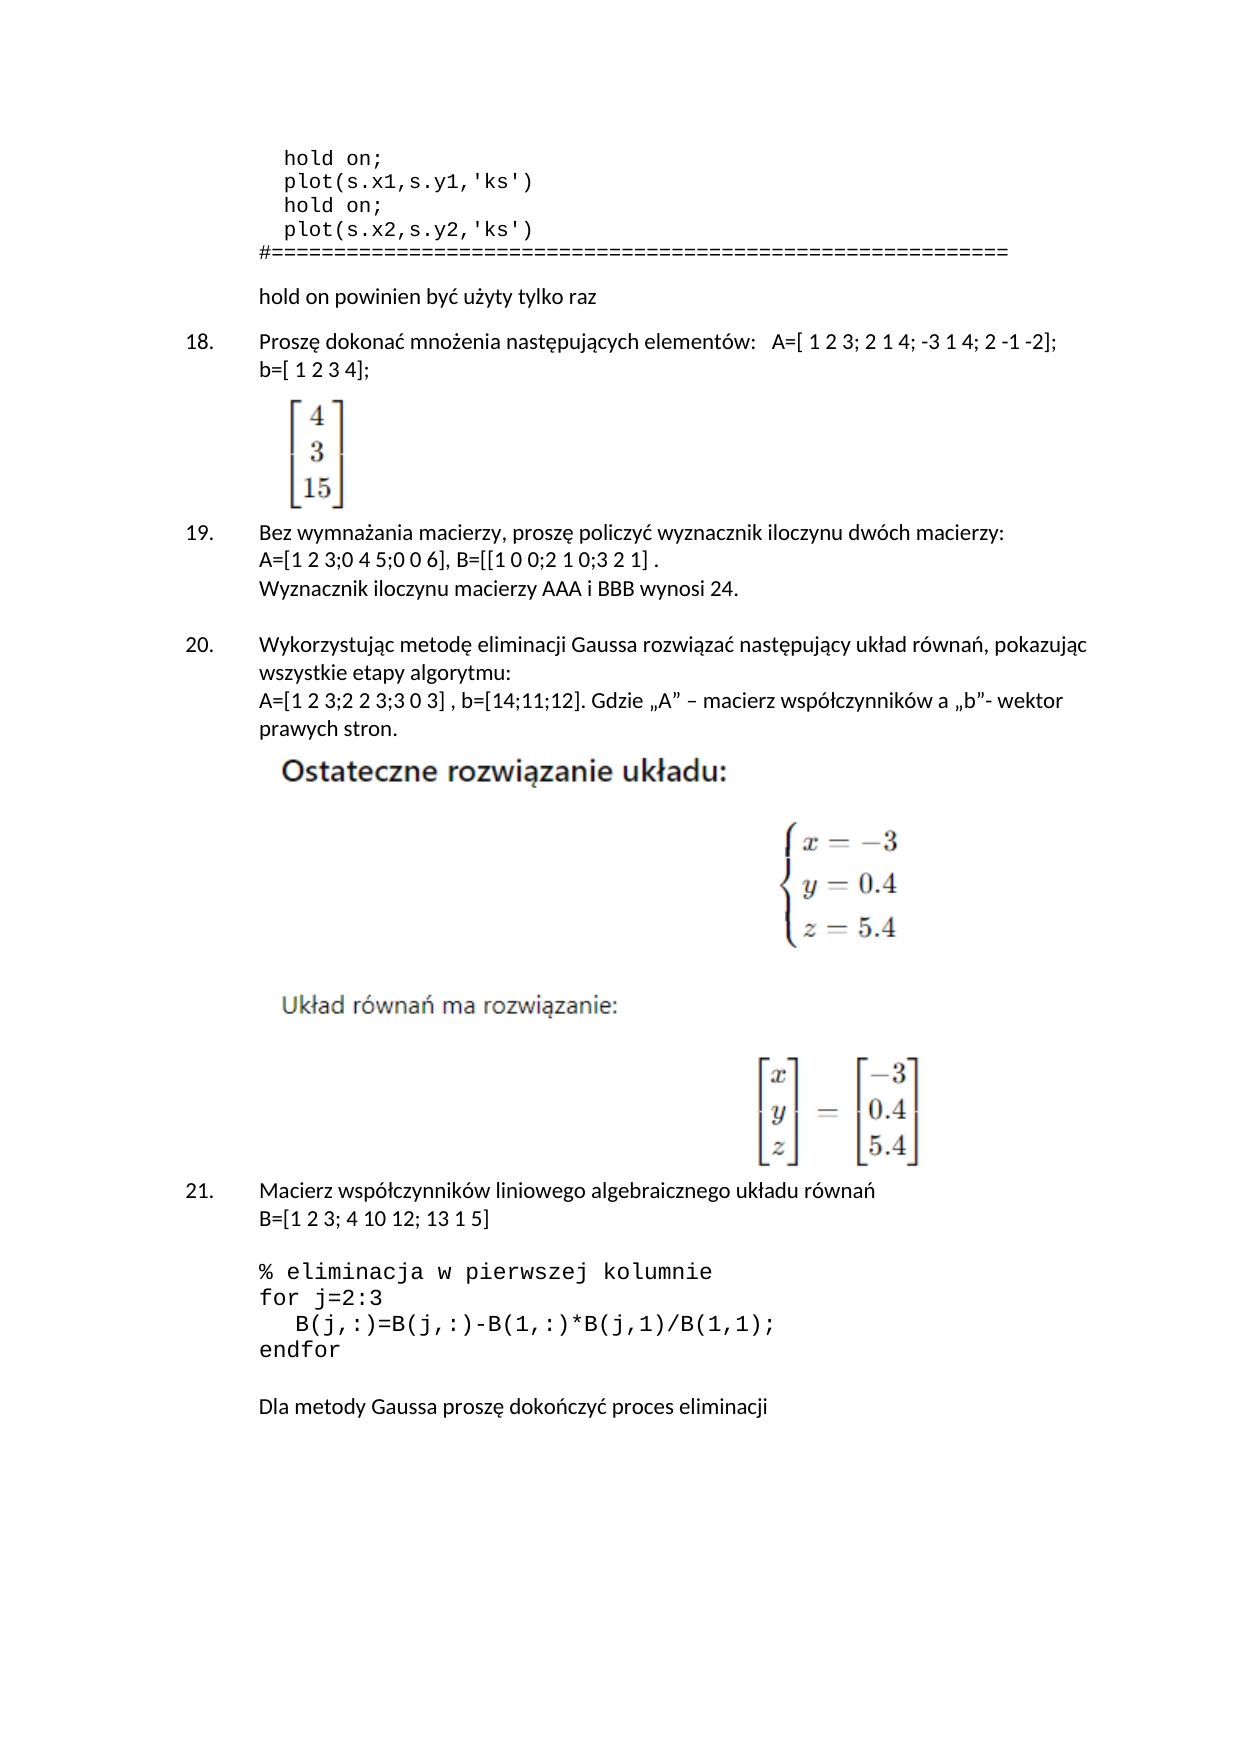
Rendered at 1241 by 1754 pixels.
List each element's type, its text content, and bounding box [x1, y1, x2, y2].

list B=[1 2 3; 4 10 12; 13 1 5] [259, 1204, 1093, 1232]
list hold on; [259, 195, 1093, 218]
list B(j,:)=B(j,:)-B(1,:)*B(j,1)/B(1,1); [259, 1312, 1093, 1338]
list A=[1 2 3;2 2 3;3 0 3] , b=[14;11;12]. Gdzie „A” – macierz współczynników a „b”- wektor prawych stron. [259, 686, 1093, 742]
list #=========================================================== [259, 242, 1093, 266]
list plot(s.x1,s.y1,'ks') [259, 171, 1093, 195]
list endfor [259, 1338, 1093, 1364]
list Macierz współczynników liniowego algebraicznego układu równań [185, 1176, 1093, 1204]
list % eliminacja w pierwszej kolumnie [259, 1260, 1093, 1286]
list plot(s.x2,s.y2,'ks') [259, 218, 1093, 242]
list Proszę dokonać mnożenia następujących elementów: A=[ 1 2 3; 2 1 4; -3 1 4; 2 -1 -2]; b=[ 1 2 3 4]; [185, 327, 1093, 383]
list hold on powinien być użyty tylko raz [259, 282, 1093, 311]
list Wyznacznik iloczynu macierzy AAA i BBB wynosi 24. [259, 574, 1093, 602]
list Bez wymnażania macierzy, proszę policzyć wyznacznik iloczynu dwóch macierzy: [185, 518, 1093, 546]
list hold on; [259, 148, 1093, 171]
list A=[1 2 3;0 4 5;0 0 6], B=[[1 0 0;2 1 0;3 2 1] . [259, 546, 1093, 574]
list Wykorzystując metodę eliminacji Gaussa rozwiązać następujący układ równań, pokazując wszystkie etapy algorytmu: [185, 630, 1093, 686]
list for j=2:3 [259, 1286, 1093, 1312]
list Dla metody Gaussa proszę dokończyć proces eliminacji [259, 1392, 1093, 1420]
